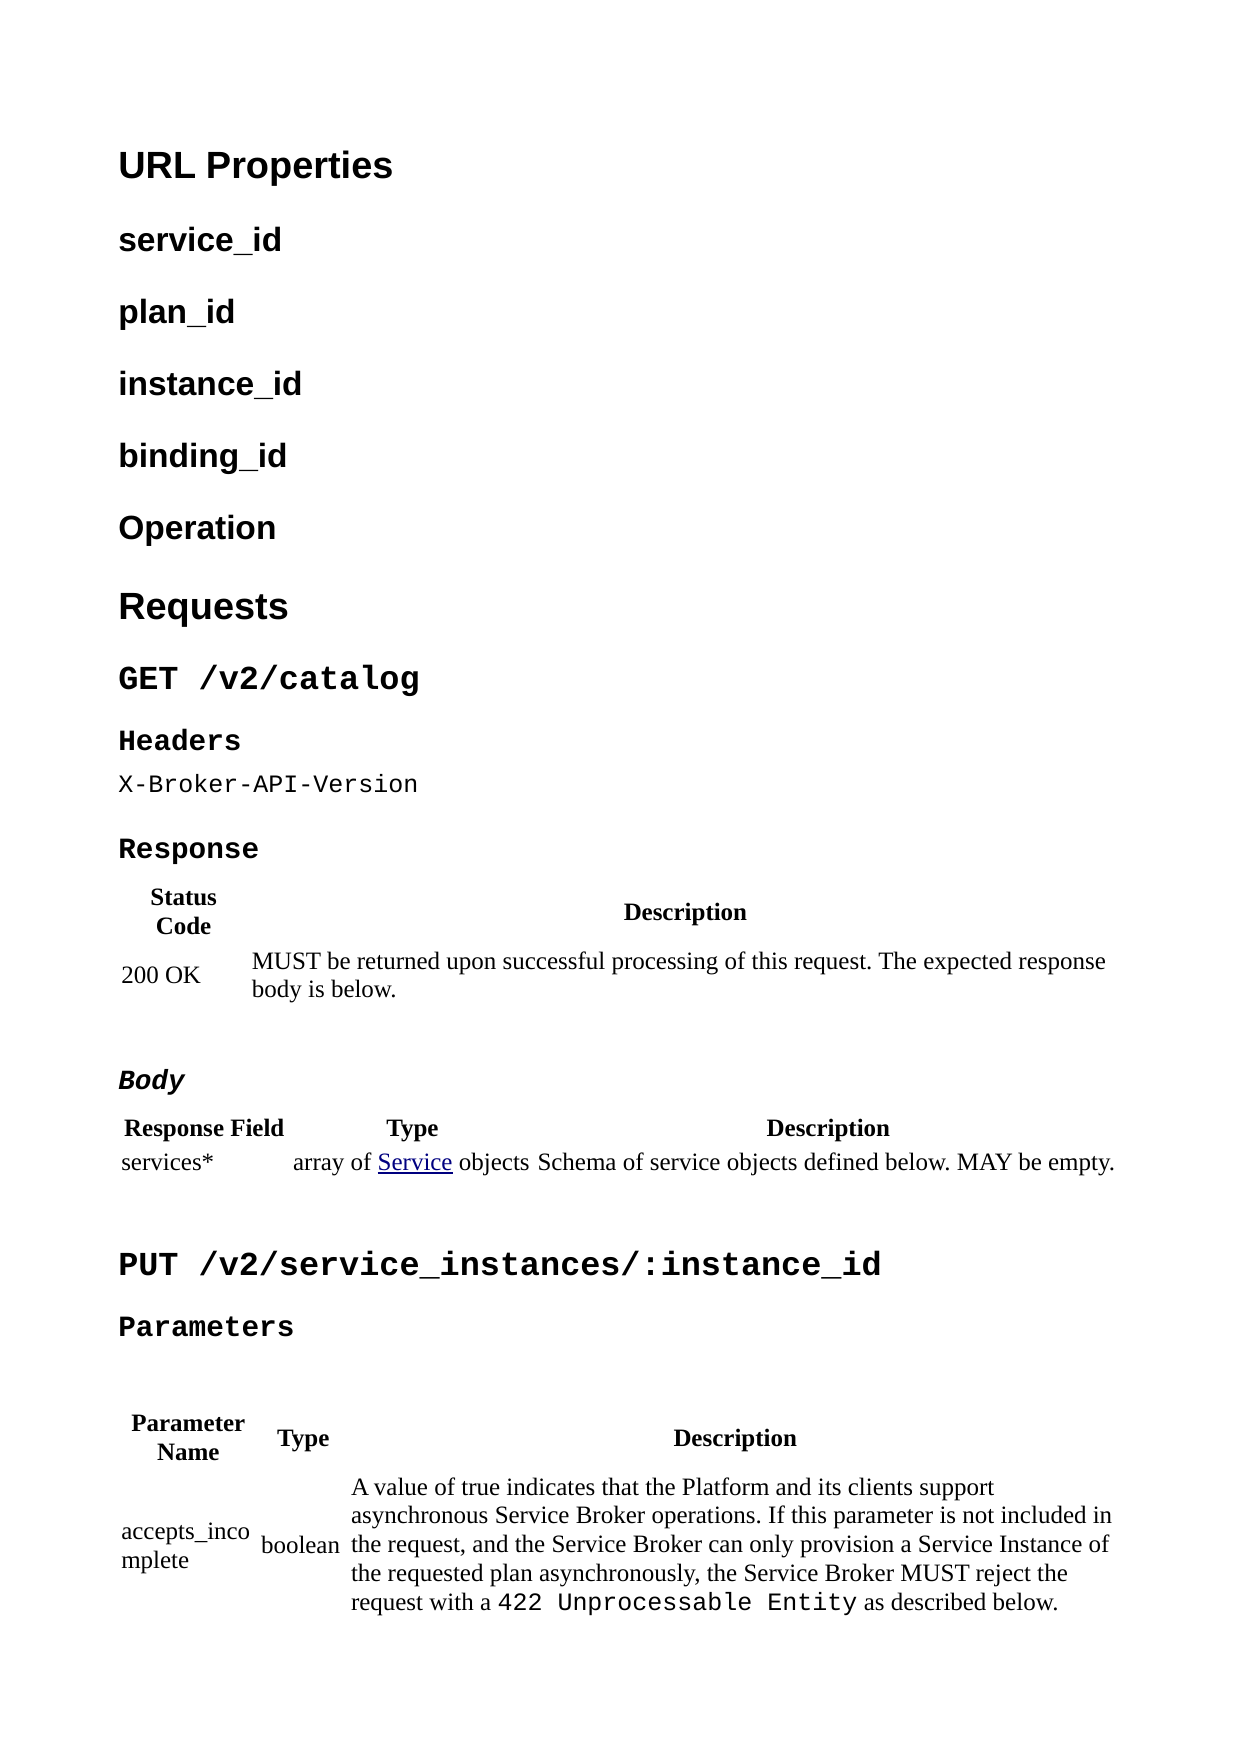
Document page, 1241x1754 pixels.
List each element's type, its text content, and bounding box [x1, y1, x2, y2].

table_header Description [348, 1406, 1122, 1469]
table_header Response Field [118, 1110, 290, 1144]
table_header Type [258, 1406, 348, 1469]
subtitle Operation [118, 508, 1122, 547]
table_header Description [249, 880, 1122, 943]
table_cell 200 OK [118, 943, 249, 1006]
table_cell boolean [258, 1469, 348, 1621]
subtitle instance_id [118, 364, 1122, 403]
subtitle Parameters [118, 1312, 1122, 1345]
table_cell Schema of service objects defined below. MAY be empty. [534, 1144, 1122, 1179]
table_header Parameter Name [118, 1406, 258, 1469]
subtitle plan_id [118, 292, 1122, 331]
subtitle PUT /v2/service_instances/:instance_id [118, 1247, 1122, 1285]
table_header Type [290, 1110, 534, 1144]
table_header Status Code [118, 880, 249, 943]
table_cell services* [118, 1144, 290, 1179]
subtitle Body [118, 1066, 1122, 1097]
subtitle GET /v2/catalog [118, 661, 1122, 699]
table_cell accepts_incomplete [118, 1469, 258, 1621]
subtitle service_id [118, 220, 1122, 259]
subtitle Requests [118, 584, 1122, 628]
subtitle URL Properties [118, 143, 1122, 187]
table_header Description [534, 1110, 1122, 1144]
text X-Broker-API-Version [118, 772, 1122, 800]
table_cell A value of true indicates that the Platform and its clients support asynchronous Service Broker operations. If this parameter is not included in the request, and the Service Broker can only provision a Service Instance of the requested plan asynchronously, the Service Broker MUST reject the request with a 422 Unprocessable Entity as described below. [348, 1469, 1122, 1621]
table_cell MUST be returned upon successful processing of this request. The expected response body is below. [249, 943, 1122, 1006]
table_cell array of Service objects [290, 1144, 534, 1179]
subtitle Headers [118, 726, 1122, 759]
subtitle Response [118, 834, 1122, 867]
subtitle binding_id [118, 436, 1122, 475]
